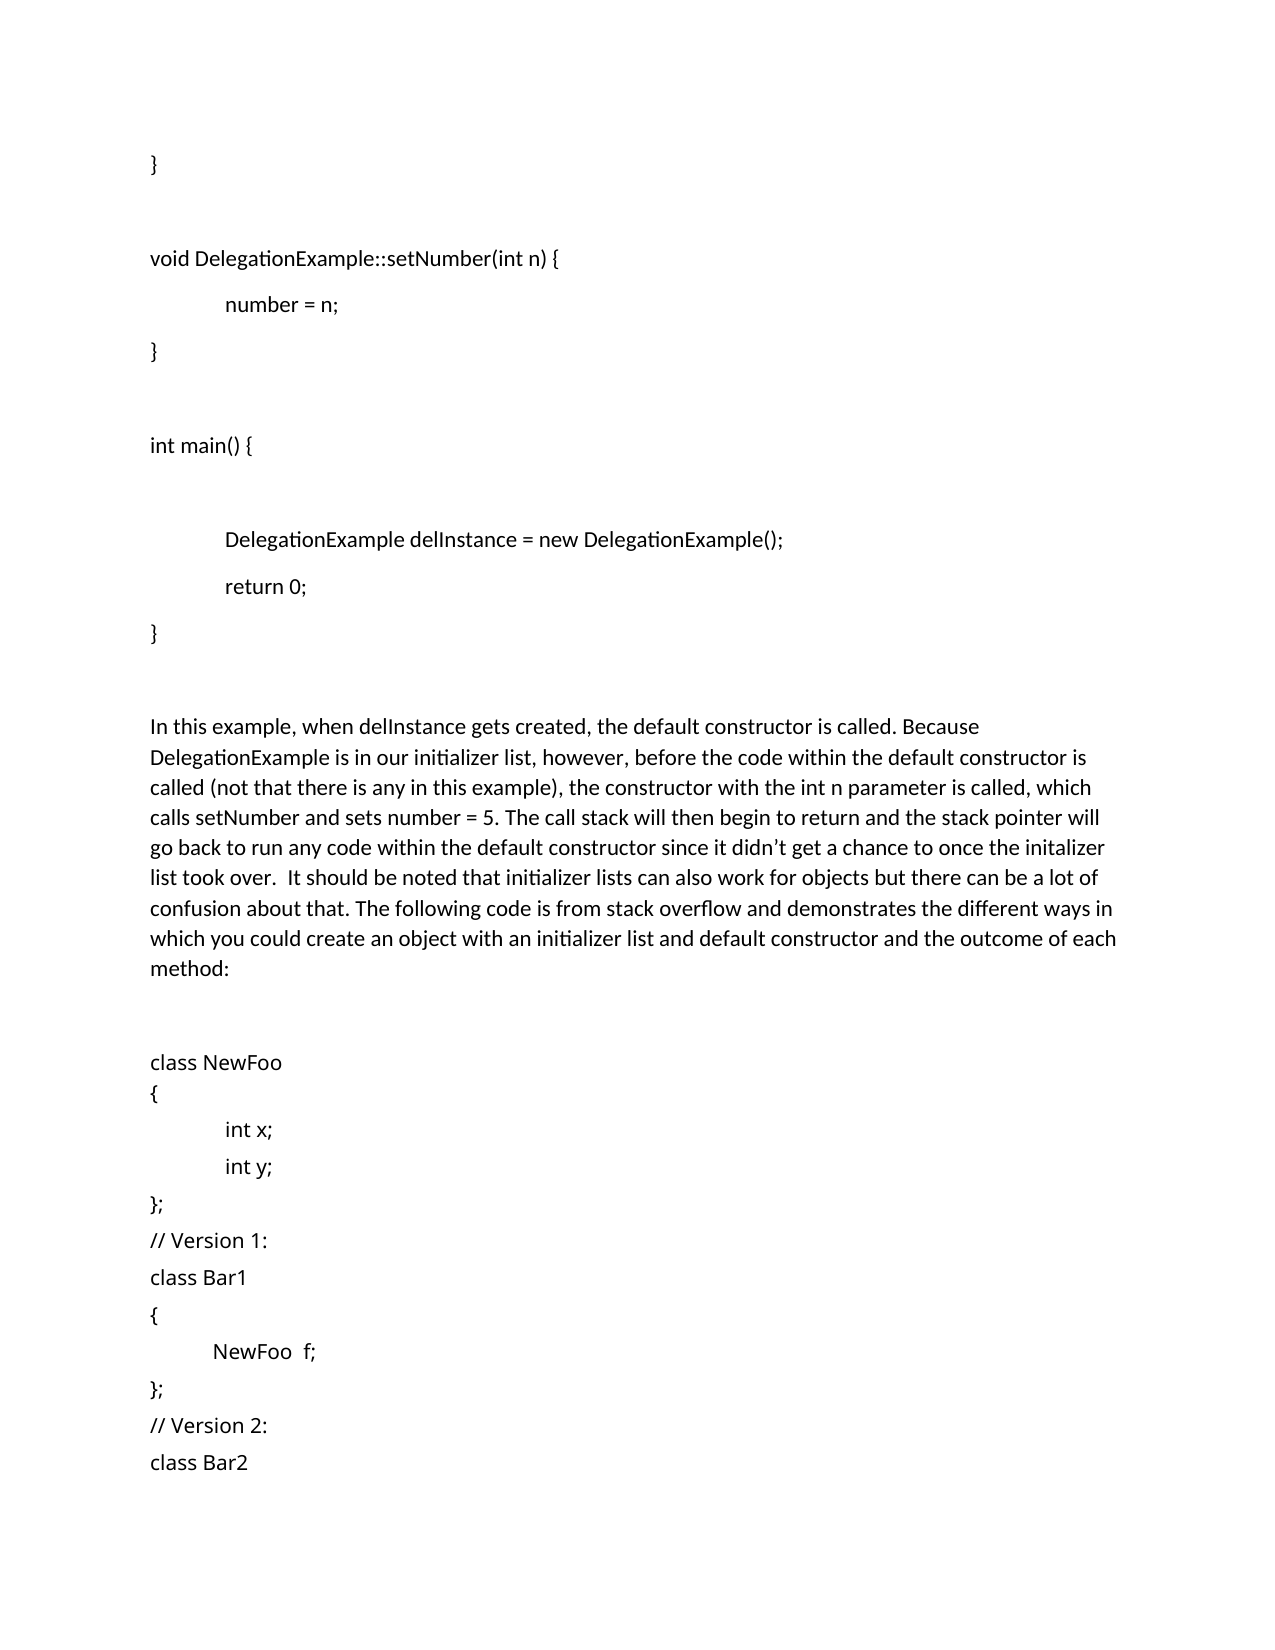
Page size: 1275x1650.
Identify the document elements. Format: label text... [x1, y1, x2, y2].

text class Bar2 [150, 1448, 1125, 1476]
text return 0; [150, 572, 1125, 600]
text class NewFoo [150, 1048, 1125, 1076]
text int y; [150, 1152, 1125, 1181]
text // Version 1: [150, 1226, 1125, 1255]
text } [150, 337, 1125, 366]
text DelegationExample delInstance = new DelegationExample(); [150, 525, 1125, 553]
text number = n; [150, 291, 1125, 319]
text int main() { [150, 431, 1125, 459]
text class Bar1 [150, 1263, 1125, 1292]
text void DelegationExample::setNumber(int n) { [150, 244, 1125, 272]
text { [150, 1300, 1125, 1328]
text } [150, 150, 1125, 178]
text int x; [150, 1115, 1125, 1144]
text { [150, 1078, 1125, 1107]
text NewFoo f; [150, 1337, 1125, 1365]
text }; [150, 1374, 1125, 1402]
text In this example, when delInstance gets created, the default constructor is called. Because DelegationExample is in our initializer list, however, before the code within the default constructor is called (not that there is any in this example), the constructor with the int n parameter is called, which calls setNumber and sets number = 5. The call stack will then begin to return and the stack pointer will go back to run any code within the default constructor since it didn’t get a chance to once the initalizer list took over. It should be noted that initializer lists can also work for objects but there can be a lot of confusion about that. The following code is from stack overflow and demonstrates the different ways in which you could create an object with an initializer list and default constructor and the outcome of each method: [150, 712, 1125, 982]
text } [150, 619, 1125, 647]
text // Version 2: [150, 1411, 1125, 1439]
text }; [150, 1189, 1125, 1218]
